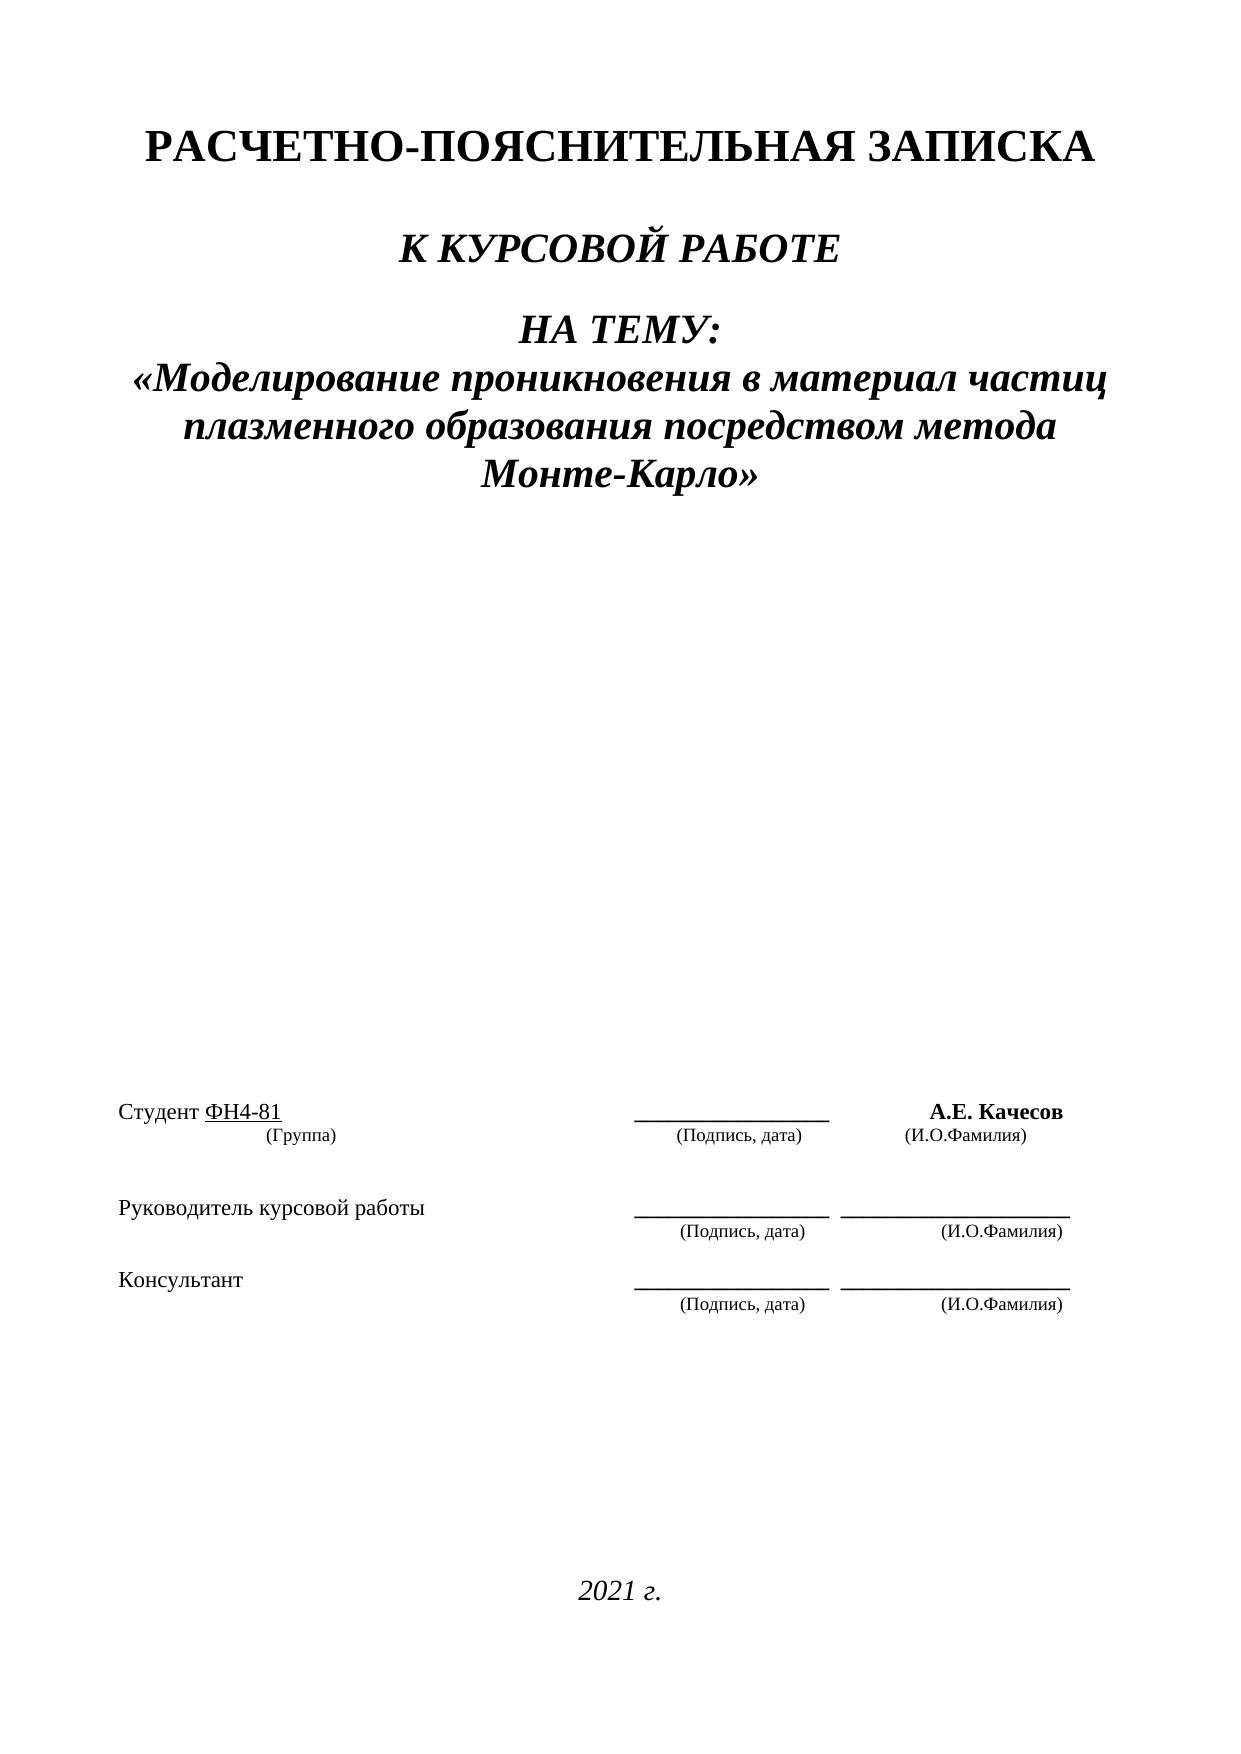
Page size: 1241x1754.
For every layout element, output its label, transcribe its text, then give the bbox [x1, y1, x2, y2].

text Консультант _________________ ____________________ [118, 1266, 1122, 1292]
text Руководитель курсовой работы _________________ ____________________ [118, 1194, 1122, 1220]
text «Моделирование проникновения в материал частиц плазменного образования посредством метода Монте-Карло» [118, 353, 1122, 497]
text К КУРСОВОЙ РАБОТЕ [118, 223, 1122, 271]
text НА ТЕМУ: [118, 305, 1122, 353]
text (Подпись, дата) (И.О.Фамилия) [118, 1220, 1063, 1242]
text 2021 г. [118, 1573, 1122, 1606]
text (Подпись, дата) (И.О.Фамилия) [118, 1292, 1063, 1314]
text (Группа) (Подпись, дата) (И.О.Фамилия) [192, 1124, 1063, 1146]
text РАСЧЕТНО-ПОЯСНИТЕЛЬНАЯ ЗАПИСКА [118, 118, 1122, 171]
text Студент ФН4-81 _________________ А.Е. Качесов [118, 1098, 1122, 1124]
